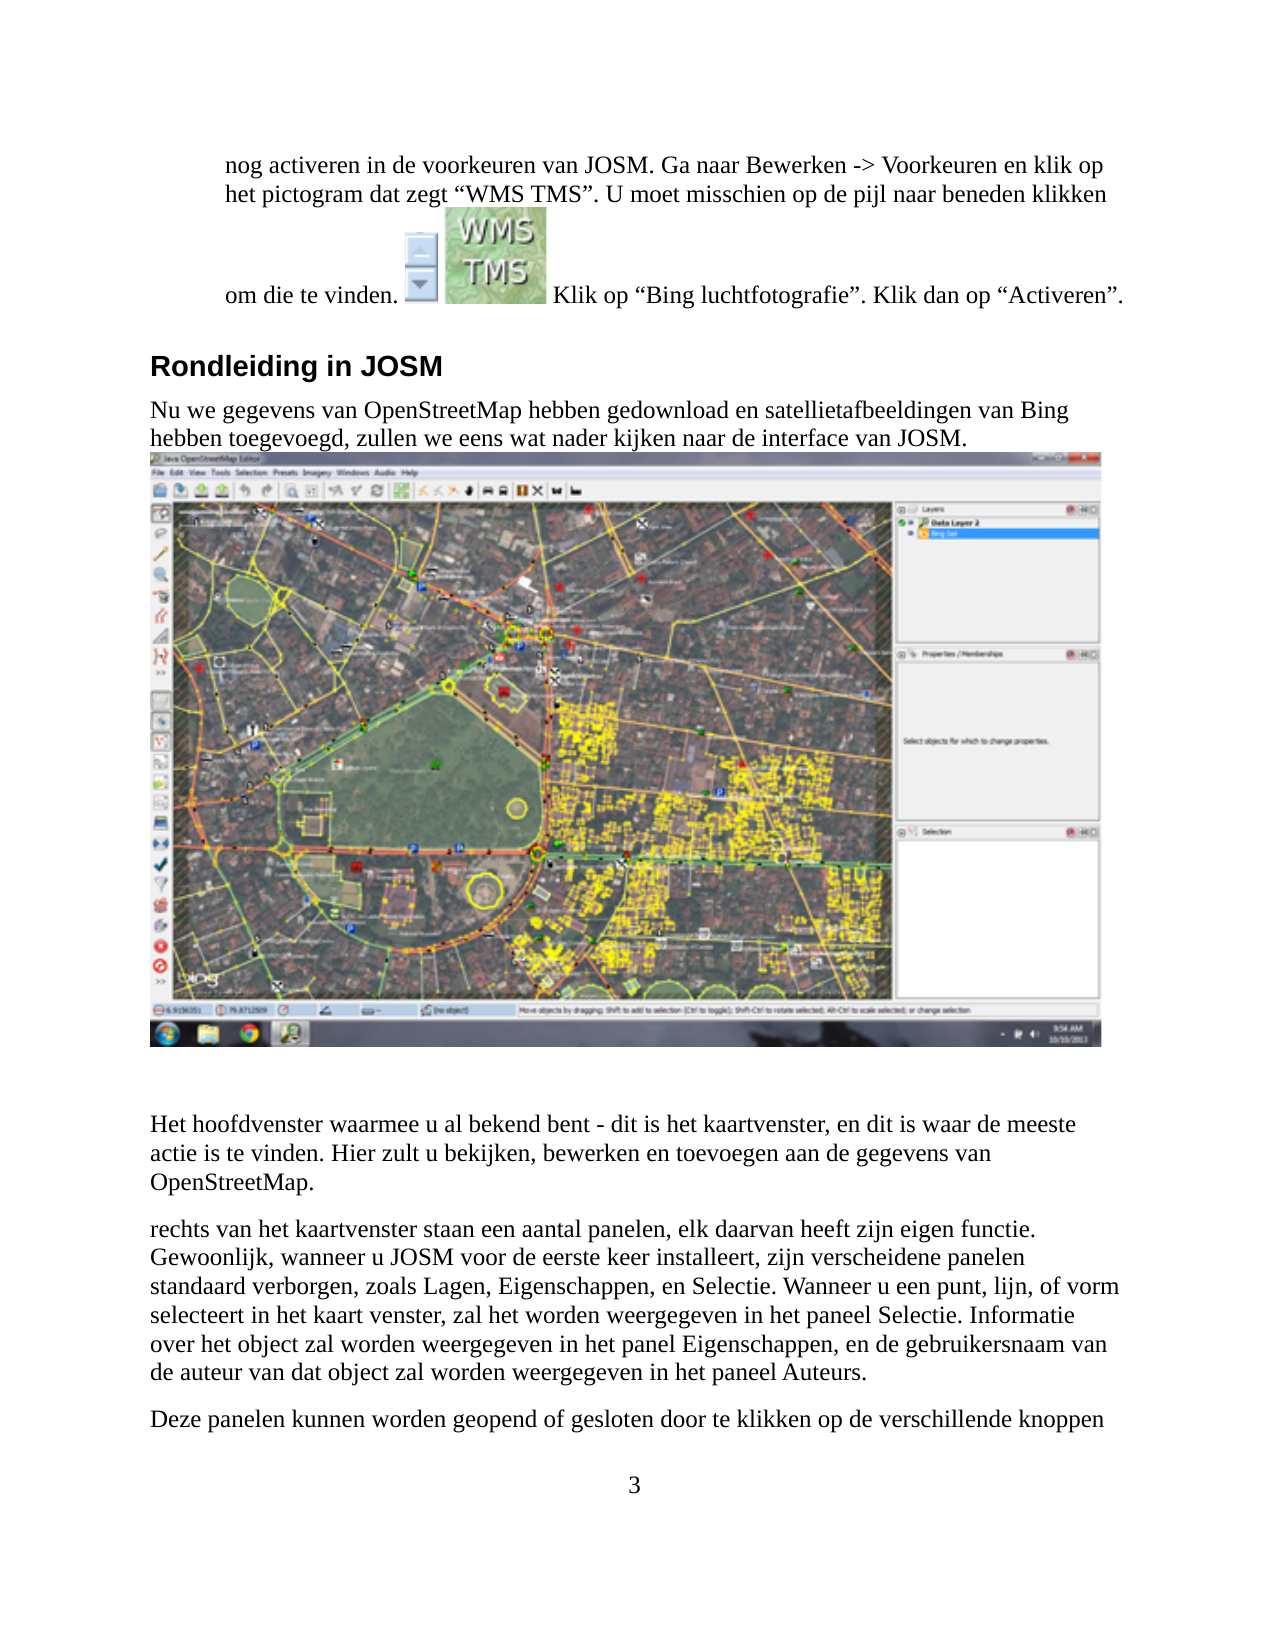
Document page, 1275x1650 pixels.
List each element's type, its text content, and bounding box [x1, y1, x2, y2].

picture [444, 207, 547, 304]
text Deze panelen kunnen worden geopend of gesloten door te klikken op de verschillende knoppen [150, 1404, 1125, 1433]
picture [150, 452, 1102, 1047]
text Nu we gegevens van OpenStreetMap hebben gedownload en satellietafbeeldingen van Bing hebben toegevoegd, zullen we eens wat nader kijken naar de interface van JOSM. [150, 395, 1125, 452]
picture [404, 232, 439, 304]
text rechts van het kaartvenster staan een aantal panelen, elk daarvan heeft zijn eigen functie. Gewoonlijk, wanneer u JOSM voor de eerste keer installeert, zijn verscheidene panelen standaard verborgen, zoals Lagen, Eigenschappen, en Selectie. Wanneer u een punt, lijn, of vorm selecteert in het kaart venster, zal het worden weergegeven in het paneel Selectie. Informatie over het object zal worden weergegeven in het panel Eigenschappen, en de gebruikersnaam van de auteur van dat object zal worden weergegeven in het paneel Auteurs. [150, 1214, 1125, 1386]
subtitle Rondleiding in JOSM [150, 349, 1125, 382]
text Het hoofdvenster waarmee u al bekend bent - dit is het kaartvenster, en dit is waar de meeste actie is te vinden. Hier zult u bekijken, bewerken en toevoegen aan de gegevens van OpenStreetMap. [150, 1109, 1125, 1196]
text nog activeren in de voorkeuren van JOSM. Ga naar Bewerken -> Voorkeuren en klik op het pictogram dat zegt “WMS TMS”. U moet misschien op de pijl naar beneden klikken om die te vinden. Klik op “Bing luchtfotografie”. Klik dan op “Activeren”. [225, 150, 1125, 309]
